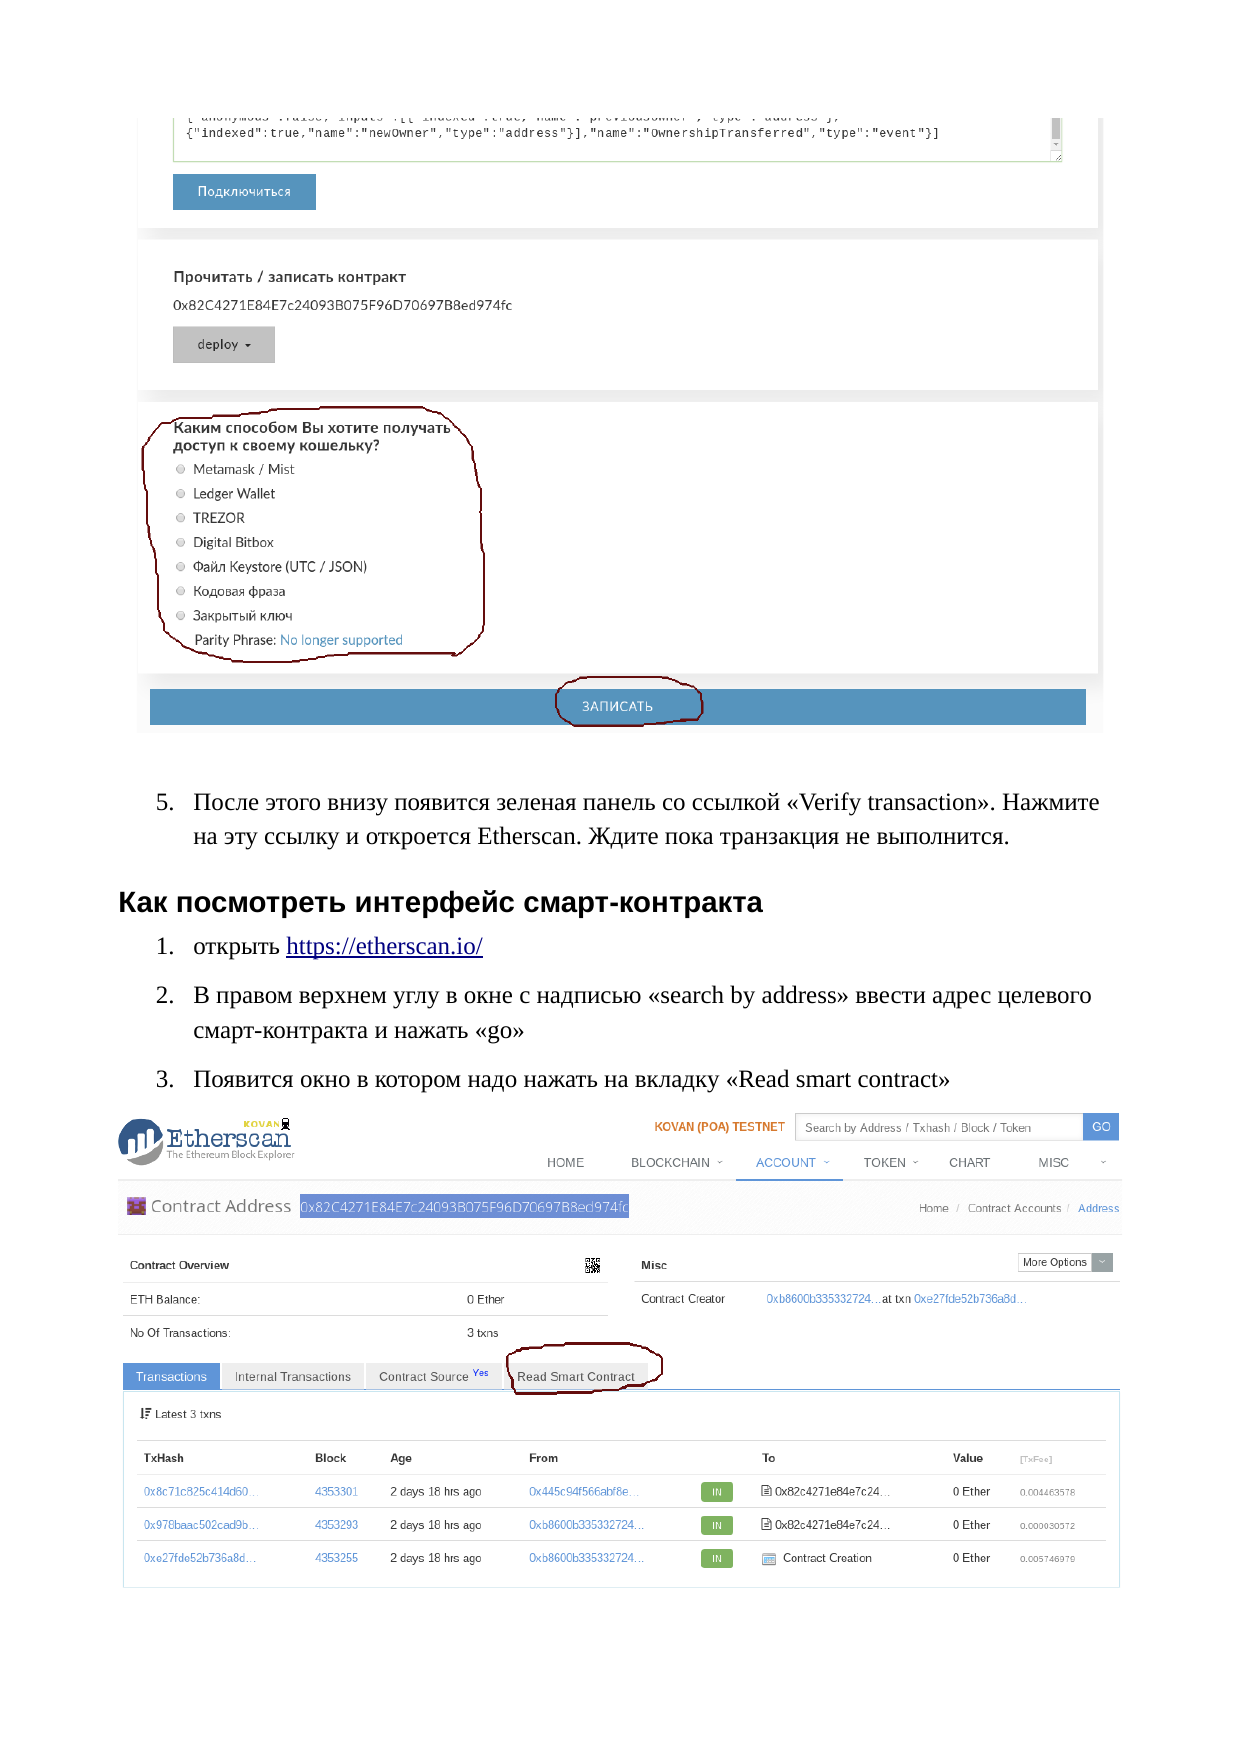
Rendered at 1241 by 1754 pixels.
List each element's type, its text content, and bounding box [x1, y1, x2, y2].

list В правом верхнем углу в окне с надписью «search by address» ввести адрес целевого смарт-контракта и нажать «go» [156, 980, 1122, 1044]
list После этого внизу появится зеленая панель со ссылкой «Verify transaction». Нажмите на эту ссылку и откроется Etherscan. Ждите пока транзакция не выполнится. [156, 787, 1122, 850]
list открыть https://etherscan.io/ [156, 931, 1122, 960]
picture [136, 118, 1104, 733]
subtitle Как посмотреть интерфейс смарт-контракта [118, 885, 1122, 919]
list Появится окно в котором надо нажать на вкладку «Read smart contract» [156, 1064, 1122, 1093]
picture [118, 1113, 1123, 1588]
